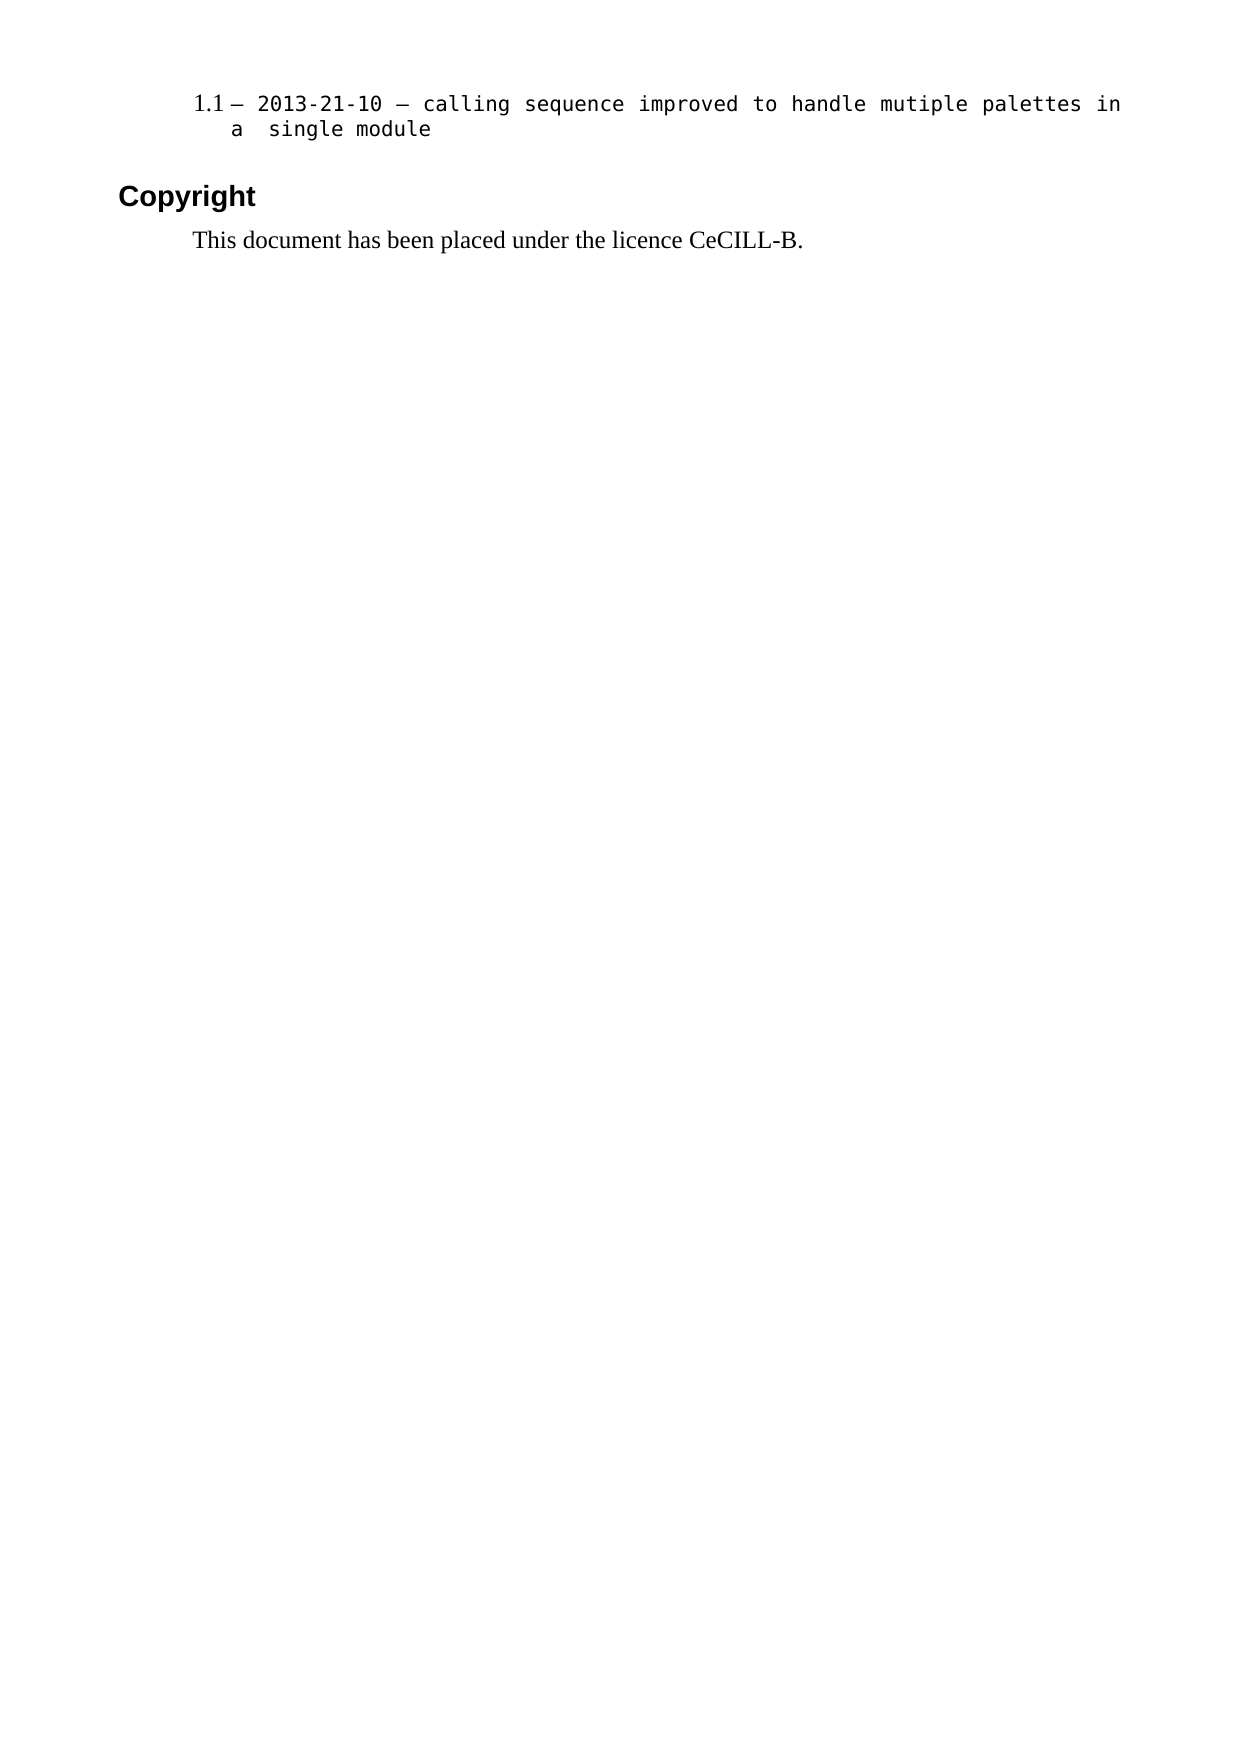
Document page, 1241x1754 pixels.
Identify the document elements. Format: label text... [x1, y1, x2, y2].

subtitle Copyright [118, 179, 1122, 213]
text This document has been placed under the licence CeCILL-B. [118, 225, 1122, 254]
list – 2013-21-10 – calling sequence improved to handle mutiple palettes in a single module [193, 88, 1122, 142]
